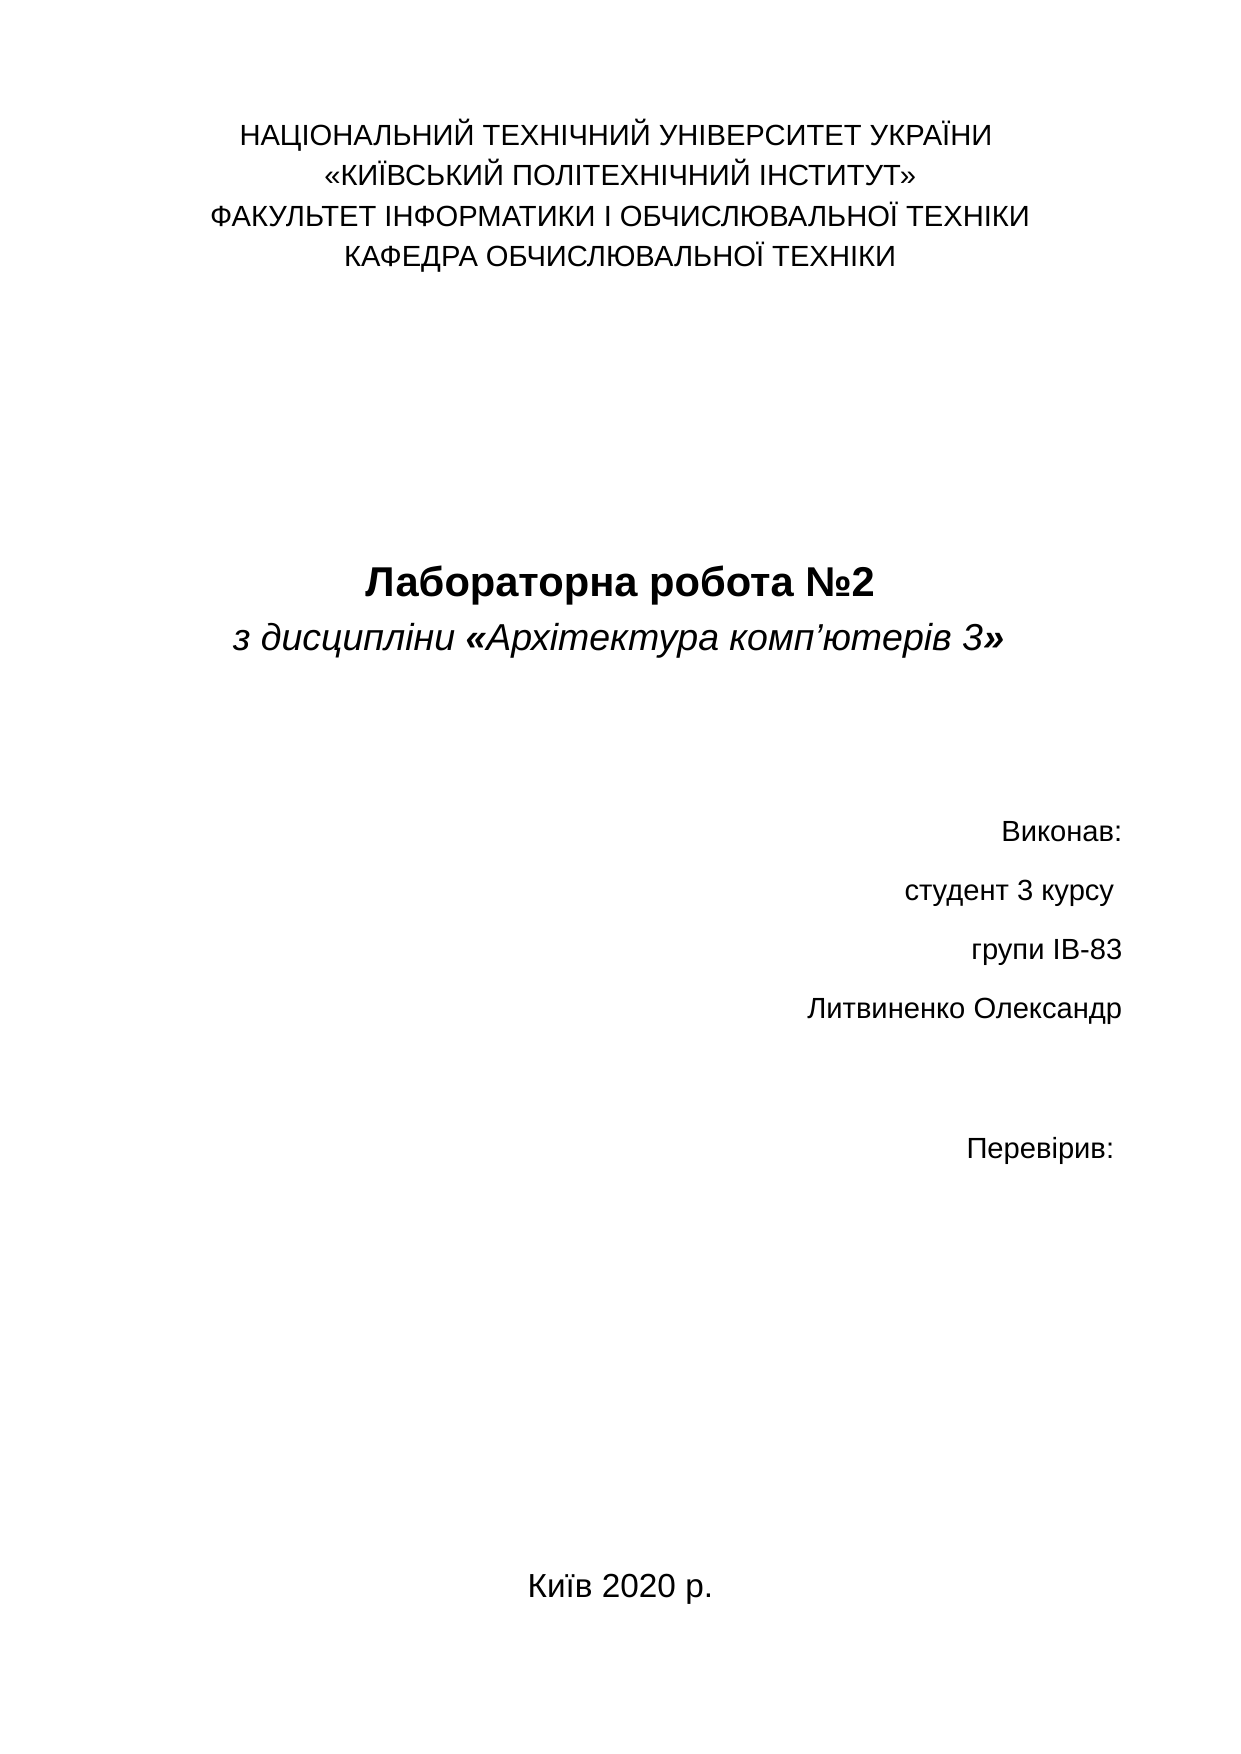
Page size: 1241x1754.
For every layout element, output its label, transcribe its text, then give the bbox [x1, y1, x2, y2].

text Перевірив: [118, 1131, 1122, 1165]
text ФАКУЛЬТЕТ ІНФОРМАТИКИ І ОБЧИСЛЮВАЛЬНОЇ ТЕХНІКИ [118, 198, 1122, 232]
text Литвиненко Олександр [118, 991, 1122, 1025]
text Лабораторна робота №2 [118, 558, 1122, 606]
text Виконав: [118, 813, 1122, 847]
text КАФЕДРА ОБЧИСЛЮВАЛЬНОЇ ТЕХНІКИ [118, 239, 1122, 272]
text студент 3 курсу [118, 873, 1122, 906]
text групи ІВ-83 [118, 932, 1122, 966]
text з дисципліни «Архітектура комп’ютерів 3» [118, 615, 1122, 658]
text Київ 2020 р. [118, 1566, 1122, 1604]
text «КИЇВСЬКИЙ ПОЛІТЕХНІЧНИЙ ІНСТИТУТ» [118, 158, 1122, 192]
text НАЦІОНАЛЬНИЙ ТЕХНІЧНИЙ УНІВЕРСИТЕТ УКРАЇНИ [118, 118, 1122, 152]
